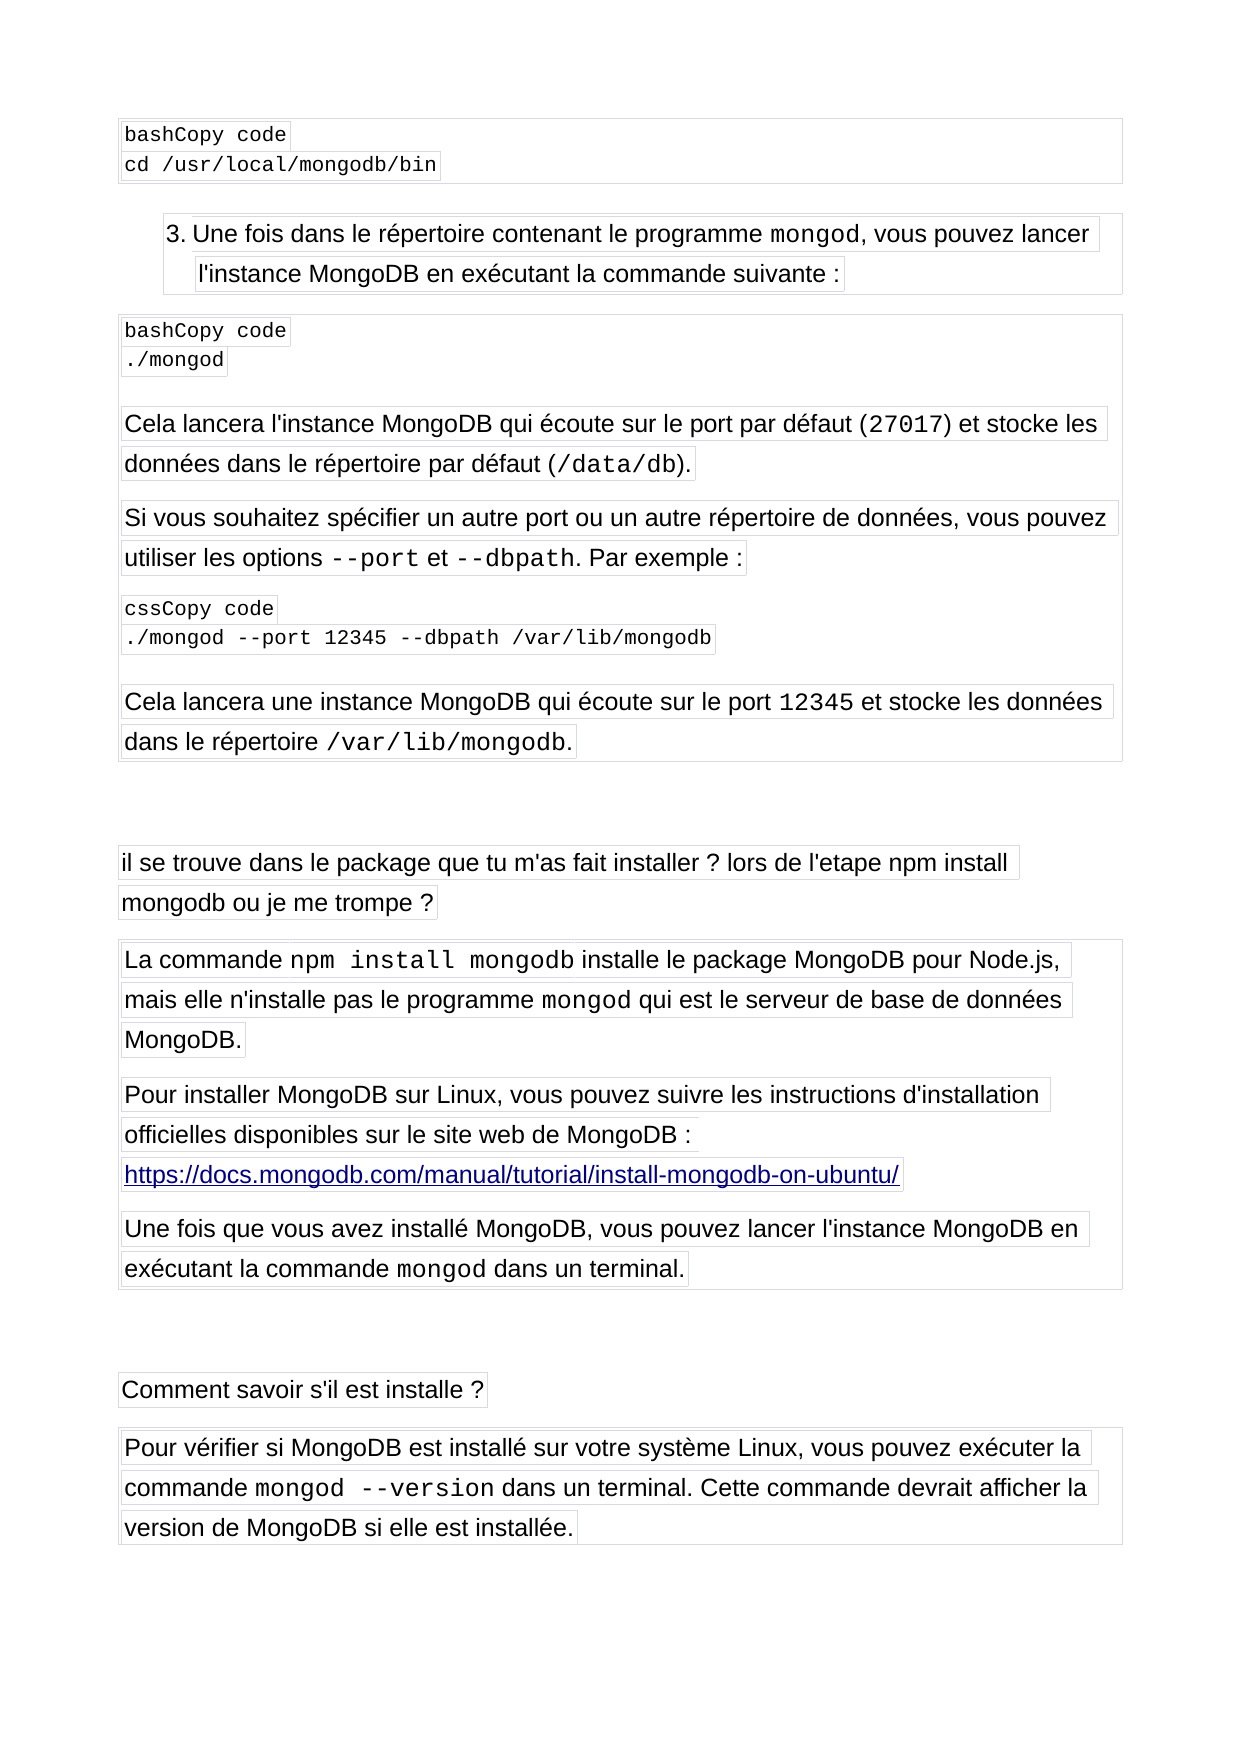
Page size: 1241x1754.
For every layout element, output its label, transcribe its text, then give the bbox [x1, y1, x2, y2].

list Une fois dans le répertoire contenant le programme mongod, vous pouvez lancer l'instance MongoDB en exécutant la commande suivante : [164, 214, 1122, 294]
text Cela lancera une instance MongoDB qui écoute sur le port 12345 et stocke les données dans le répertoire /var/lib/mongodb. [119, 681, 1122, 761]
text bashCopy code [119, 119, 1122, 148]
text Pour vérifier si MongoDB est installé sur votre système Linux, vous pouvez exécuter la commande mongod --version dans un terminal. Cette commande devrait afficher la version de MongoDB si elle est installée. [119, 1428, 1122, 1544]
text Cela lancera l'instance MongoDB qui écoute sur le port par défaut (27017) et stocke les données dans le répertoire par défaut (/data/db). [119, 402, 1122, 480]
text ./mongod [122, 343, 1122, 376]
text Comment savoir s'il est installe ? [119, 1373, 487, 1407]
text cd /usr/local/mongodb/bin [119, 148, 1122, 183]
text Pour installer MongoDB sur Linux, vous pouvez suivre les instructions d'installation officielles disponibles sur le site web de MongoDB : https://docs.mongodb.com/manual/tutorial/install-mongodb-on-ubuntu/ [119, 1074, 1122, 1191]
text La commande npm install mongodb installe le package MongoDB pour Node.js, mais elle n'installe pas le programme mongod qui est le serveur de base de données MongoDB. [119, 940, 1122, 1057]
text cssCopy code [119, 592, 1122, 621]
text Une fois que vous avez installé MongoDB, vous pouvez lancer l'instance MongoDB en exécutant la commande mongod dans un terminal. [119, 1208, 1122, 1289]
text [488, 1372, 1122, 1407]
text bashCopy code [119, 315, 1122, 343]
text ./mongod --port 12345 --dbpath /var/lib/mongodb [278, 621, 1122, 654]
text il se trouve dans le package que tu m'as fait installer ? lors de l'etape npm install mongodb ou je me trompe ? [118, 844, 1122, 919]
text ./mongod --port 12345 --dbpath /var/lib/mongodb [122, 625, 715, 654]
text Si vous souhaitez spécifier un autre port ou un autre répertoire de données, vous pouvez utiliser les options --port et --dbpath. Par exemple : [119, 497, 1122, 575]
